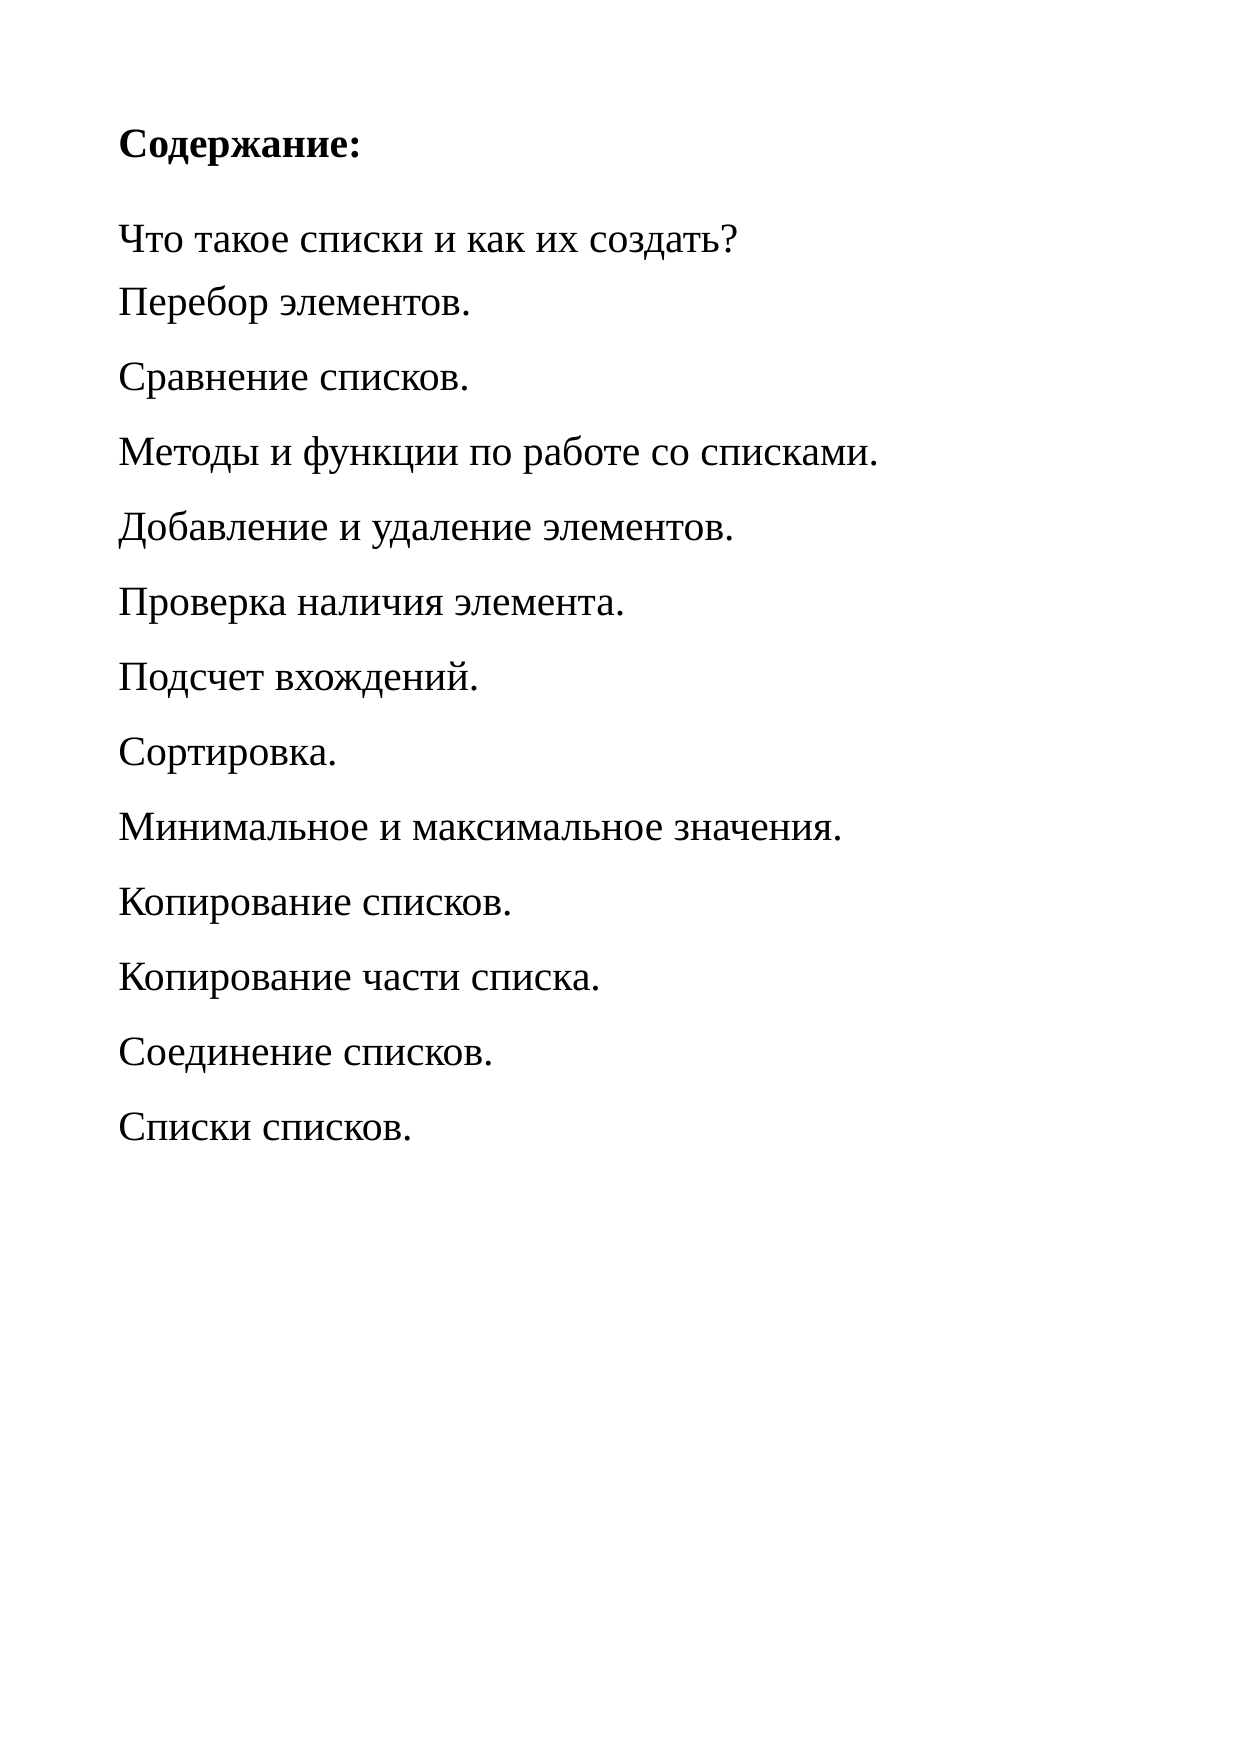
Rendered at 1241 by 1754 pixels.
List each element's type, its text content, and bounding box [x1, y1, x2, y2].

subtitle Сортировка. [118, 726, 1122, 774]
subtitle Проверка наличия элемента. [118, 576, 1122, 624]
subtitle Списки списков. [118, 1101, 1122, 1149]
text Что такое списки и как их создать? [118, 214, 1122, 262]
subtitle Добавление и удаление элементов. [118, 501, 1122, 549]
subtitle Перебор элементов. [118, 276, 1122, 324]
text Содержание: [118, 118, 1122, 166]
subtitle Минимальное и максимальное значения. [118, 801, 1122, 849]
subtitle Копирование списков. [118, 876, 1122, 924]
subtitle Копирование части списка. [118, 951, 1122, 999]
subtitle Методы и функции по работе со списками. [118, 426, 1122, 474]
subtitle Подсчет вхождений. [118, 651, 1122, 699]
subtitle Сравнение списков. [118, 351, 1122, 399]
subtitle Соединение списков. [118, 1026, 1122, 1074]
